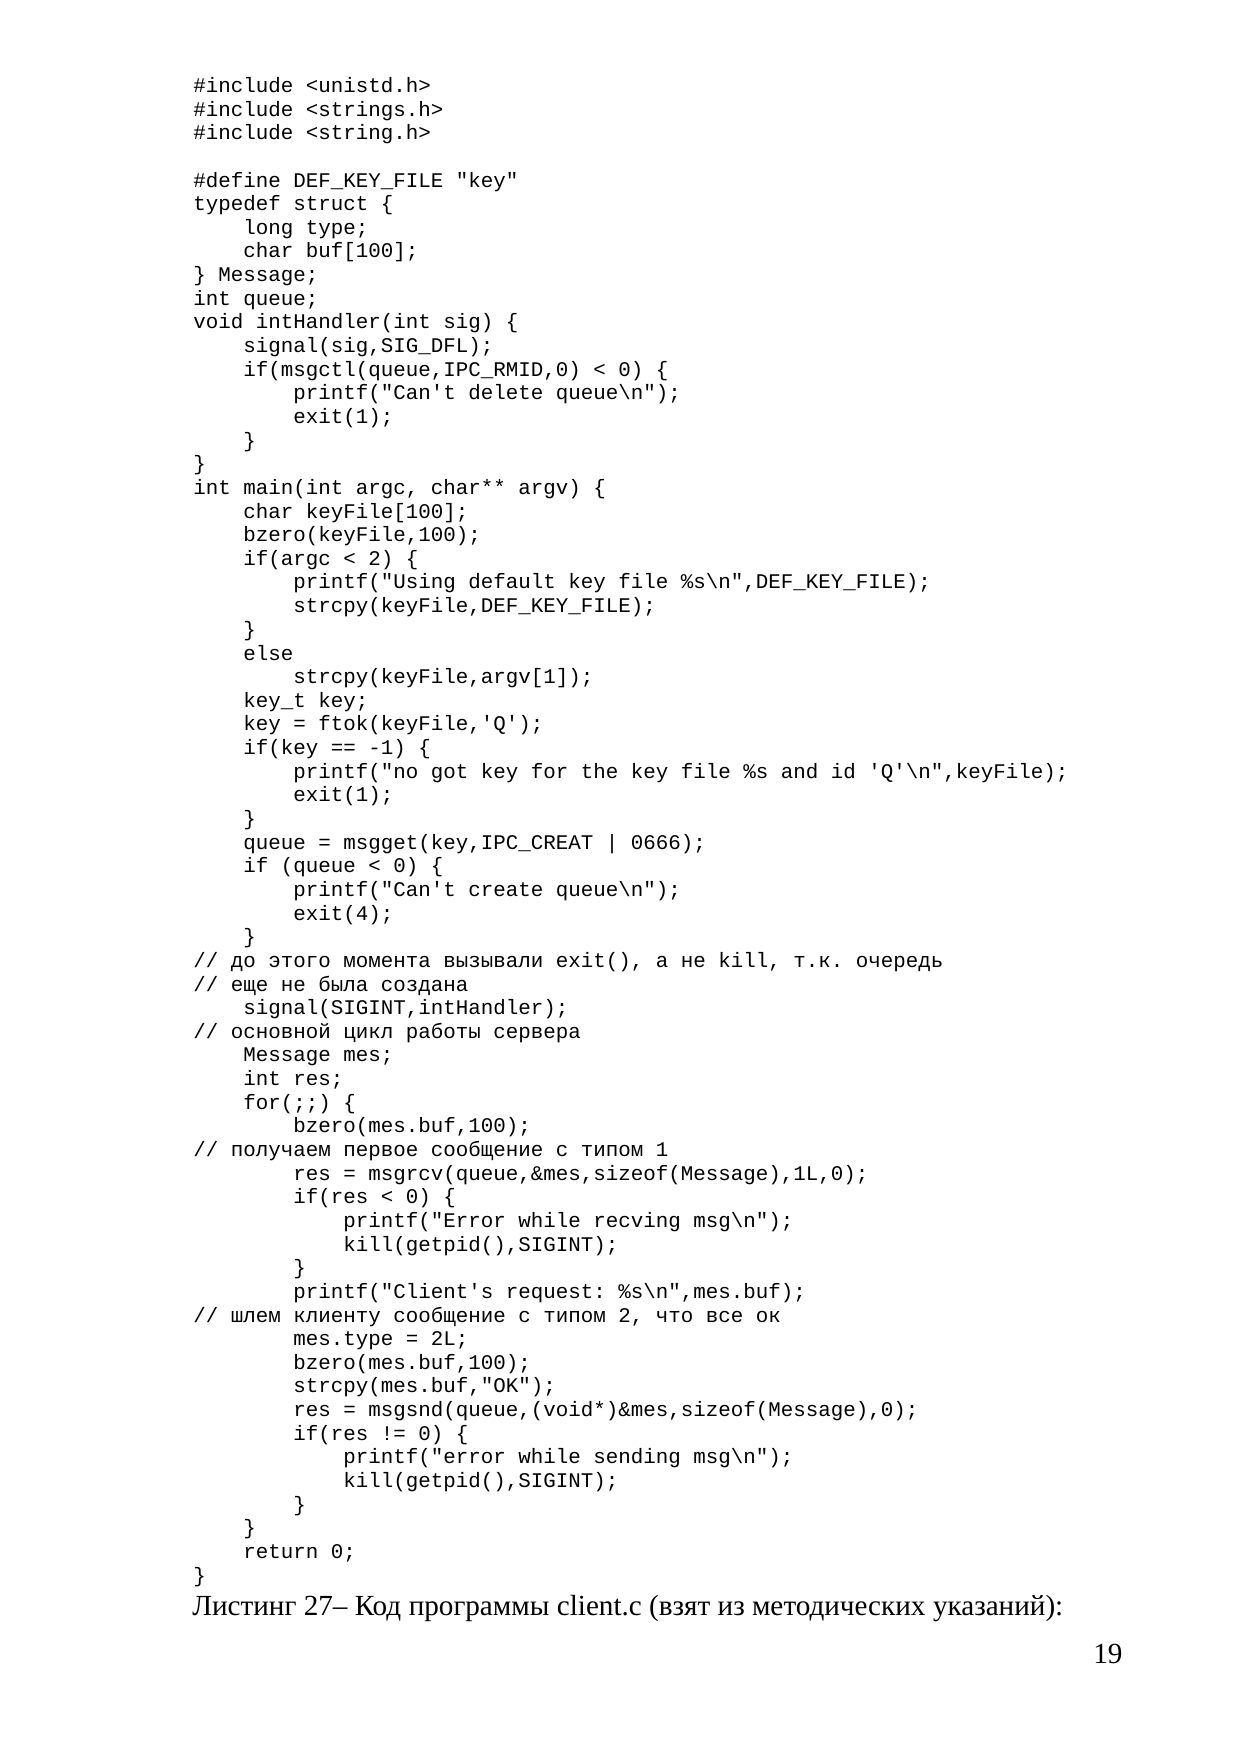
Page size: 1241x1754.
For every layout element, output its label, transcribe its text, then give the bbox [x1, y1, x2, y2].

text // шлем клиенту сообщение с типом 2, что все ок [193, 1304, 1122, 1328]
text if(msgctl(queue,IPC_RMID,0) < 0) { [193, 359, 1122, 382]
text // еще не была создана [193, 973, 1122, 997]
text #include <unistd.h> [193, 75, 1122, 99]
text // основной цикл работы сервера [193, 1021, 1122, 1044]
text } [193, 430, 1122, 453]
text printf("Client's request: %s\n",mes.buf); [193, 1281, 1122, 1304]
text typedef struct { [193, 193, 1122, 217]
text for(;;) { [193, 1092, 1122, 1115]
text #define DEF_KEY_FILE "key" [193, 169, 1122, 193]
text } [193, 1494, 1122, 1517]
text queue = msgget(key,IPC_CREAT | 0666); [193, 832, 1122, 855]
text } [193, 619, 1122, 642]
text Message mes; [193, 1044, 1122, 1068]
text printf("no got key for the key file %s and id 'Q'\n",keyFile); [193, 761, 1122, 784]
text else [193, 642, 1122, 666]
text } [193, 1565, 1122, 1588]
text strcpy(keyFile,argv[1]); [193, 666, 1122, 690]
text char keyFile[100]; [193, 501, 1122, 524]
text char buf[100]; [193, 241, 1122, 264]
text strcpy(keyFile,DEF_KEY_FILE); [193, 595, 1122, 619]
text res = msgrcv(queue,&mes,sizeof(Message),1L,0); [193, 1163, 1122, 1186]
text printf("Can't delete queue\n"); [193, 382, 1122, 406]
text exit(4); [193, 903, 1122, 926]
text if(res < 0) { [193, 1186, 1122, 1210]
text bzero(mes.buf,100); [193, 1115, 1122, 1139]
text int main(int argc, char** argv) { [193, 477, 1122, 501]
text int res; [193, 1068, 1122, 1092]
text long type; [193, 217, 1122, 241]
text res = msgsnd(queue,(void*)&mes,sizeof(Message),0); [193, 1399, 1122, 1423]
text printf("Error while recving msg\n"); [193, 1210, 1122, 1234]
text if(argc < 2) { [193, 548, 1122, 572]
text signal(SIGINT,intHandler); [193, 997, 1122, 1021]
text bzero(mes.buf,100); [193, 1352, 1122, 1376]
text printf("Using default key file %s\n",DEF_KEY_FILE); [193, 572, 1122, 595]
text } [193, 453, 1122, 477]
text Листинг 27– Код программы client.c (взят из методических указаний): [118, 1588, 1122, 1622]
text return 0; [193, 1541, 1122, 1565]
text printf("error while sending msg\n"); [193, 1446, 1122, 1470]
text } [193, 1257, 1122, 1281]
text void intHandler(int sig) { [193, 311, 1122, 335]
text #include <string.h> [193, 122, 1122, 146]
text if (queue < 0) { [193, 855, 1122, 879]
text mes.type = 2L; [193, 1328, 1122, 1352]
text kill(getpid(),SIGINT); [193, 1234, 1122, 1257]
text if(key == -1) { [193, 737, 1122, 761]
text printf("Can't create queue\n"); [193, 879, 1122, 903]
text bzero(keyFile,100); [193, 524, 1122, 548]
text exit(1); [193, 406, 1122, 430]
text kill(getpid(),SIGINT); [193, 1470, 1122, 1494]
text // получаем первое сообщение с типом 1 [193, 1139, 1122, 1163]
text } [193, 1517, 1122, 1541]
text signal(sig,SIG_DFL); [193, 335, 1122, 359]
text } Message; [193, 264, 1122, 288]
text #include <strings.h> [193, 99, 1122, 122]
text exit(1); [193, 784, 1122, 808]
text key_t key; [193, 690, 1122, 713]
text key = ftok(keyFile,'Q'); [193, 713, 1122, 737]
text } [193, 808, 1122, 832]
text if(res != 0) { [193, 1423, 1122, 1446]
text int queue; [193, 288, 1122, 311]
text } [193, 926, 1122, 950]
text // до этого момента вызывали exit(), а не kill, т.к. очередь [193, 950, 1122, 973]
text strcpy(mes.buf,"OK"); [193, 1376, 1122, 1399]
